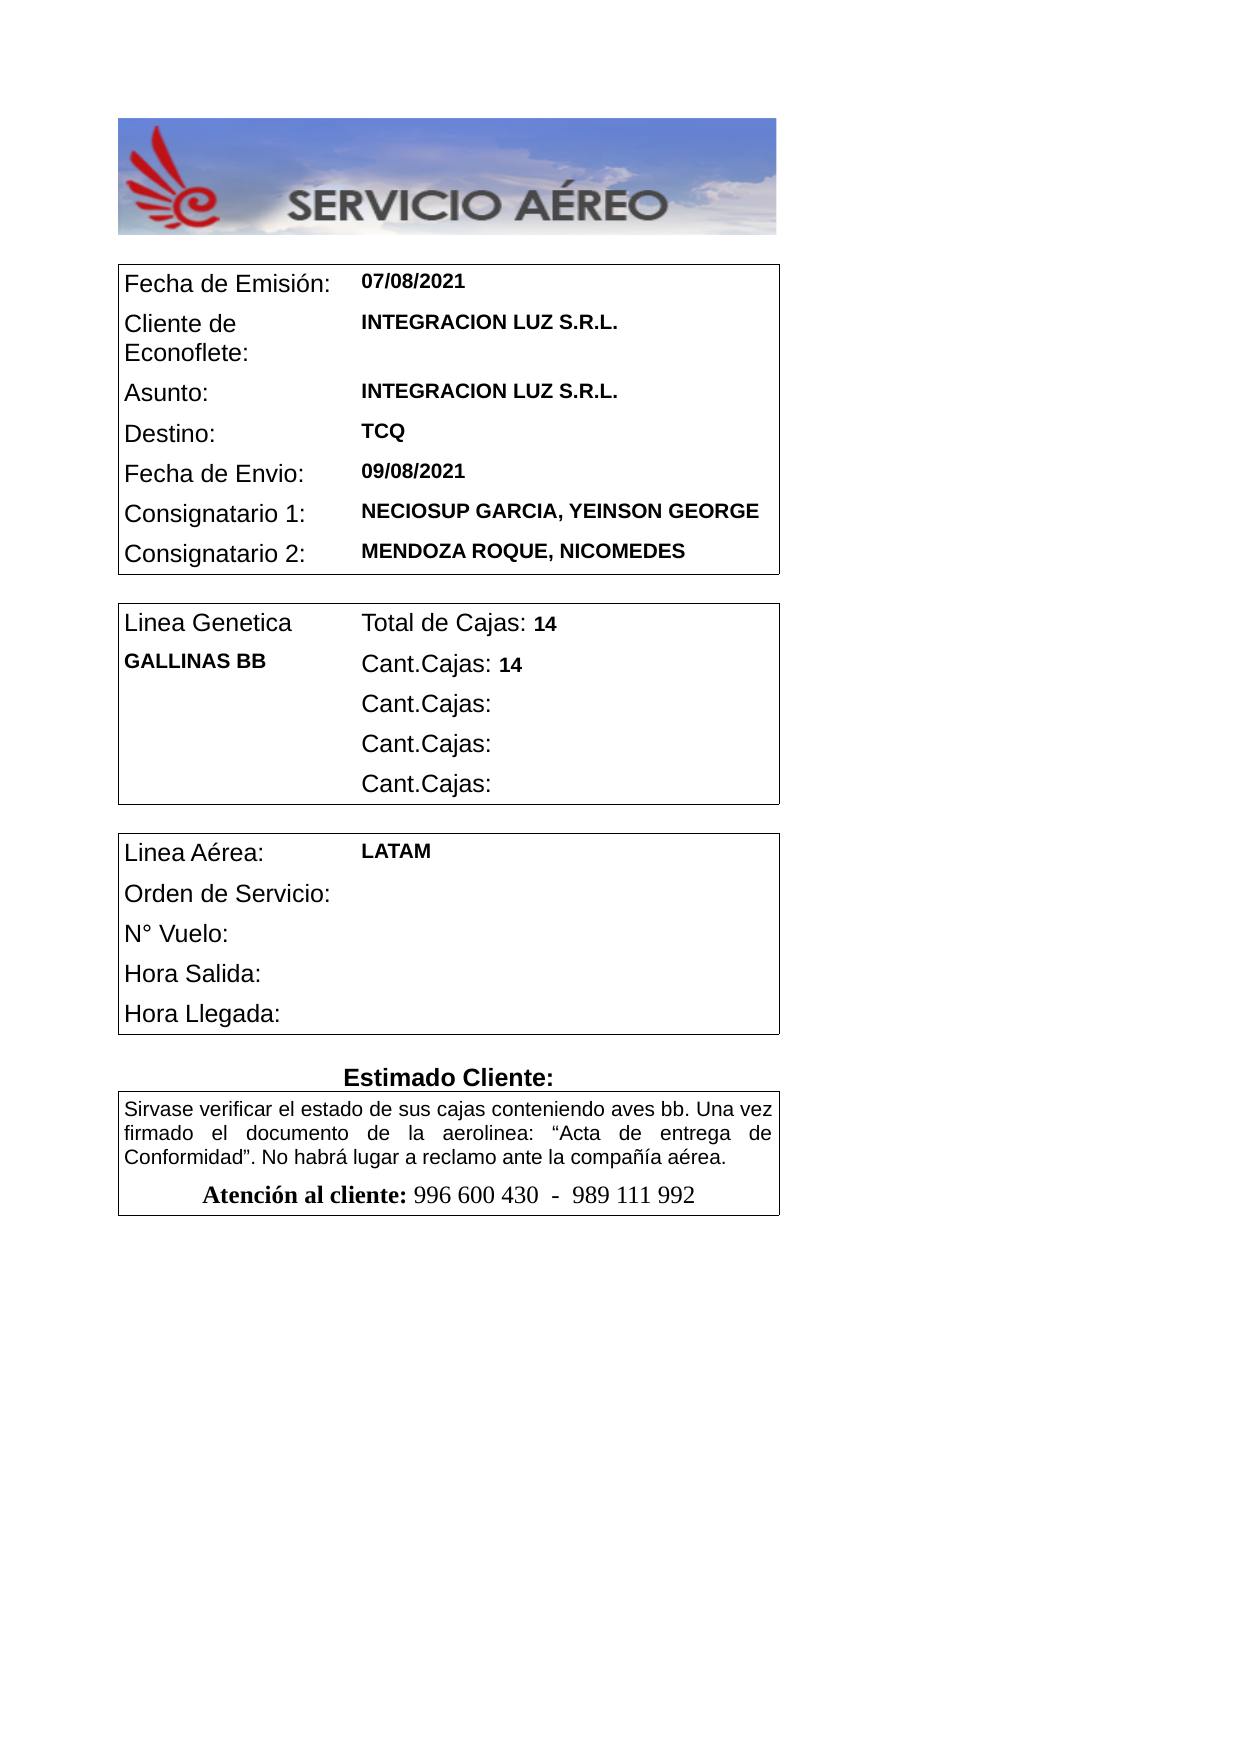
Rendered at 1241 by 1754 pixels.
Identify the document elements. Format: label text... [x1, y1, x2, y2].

table_cell Cant.Cajas: 14 [356, 643, 779, 683]
table_cell Destino: [119, 413, 356, 453]
table_cell Linea Aérea: [119, 834, 356, 873]
table_cell [118, 805, 356, 833]
table_cell Sirvase verificar el estado de sus cajas conteniendo aves bb. Una vez firmado el documento de la aerolinea: “Acta de entrega de Conformidad”. No habrá lugar a reclamo ante la compañía aérea. [119, 1092, 779, 1175]
table_cell Total de Cajas: 14 [356, 604, 779, 643]
table_cell [356, 994, 779, 1034]
table_cell Consignatario 2: [119, 534, 356, 574]
table_cell INTEGRACION LUZ S.R.L. [356, 304, 779, 373]
table_cell [356, 913, 779, 953]
table_cell Atención al cliente: 996 600 430 - 989 111 992 [119, 1175, 779, 1215]
table_cell N° Vuelo: [119, 913, 356, 953]
table_cell LATAM [356, 834, 779, 873]
table_cell Hora Llegada: [119, 994, 356, 1034]
table_cell NECIOSUP GARCIA, YEINSON GEORGE [356, 493, 779, 533]
table_cell Hora Salida: [119, 953, 356, 993]
table_cell INTEGRACION LUZ S.R.L. [356, 373, 779, 413]
table_header Fecha de Emisión: [119, 265, 356, 304]
table_header 07/08/2021 [356, 265, 779, 304]
table_cell Estimado Cliente: [118, 1035, 779, 1091]
table_cell [356, 873, 779, 913]
table_cell [356, 575, 779, 603]
table_cell [118, 575, 356, 603]
table_cell Fecha de Envio: [119, 453, 356, 493]
table_cell Linea Genetica [119, 604, 356, 643]
table_cell [119, 723, 356, 763]
table_cell [119, 683, 356, 723]
picture [118, 118, 777, 235]
table_cell [356, 953, 779, 993]
table_cell Orden de Servicio: [119, 873, 356, 913]
table_cell Cant.Cajas: [356, 683, 779, 723]
table_cell GALLINAS BB [119, 643, 356, 683]
table_cell Cant.Cajas: [356, 764, 779, 804]
table_cell Cant.Cajas: [356, 723, 779, 763]
table_cell 09/08/2021 [356, 453, 779, 493]
table_cell TCQ [356, 413, 779, 453]
table_cell Consignatario 1: [119, 493, 356, 533]
table_cell [356, 805, 779, 833]
table_cell MENDOZA ROQUE, NICOMEDES [356, 534, 779, 574]
table_cell [119, 764, 356, 804]
table_cell Cliente de Econoflete: [119, 304, 356, 373]
table_cell Asunto: [119, 373, 356, 413]
